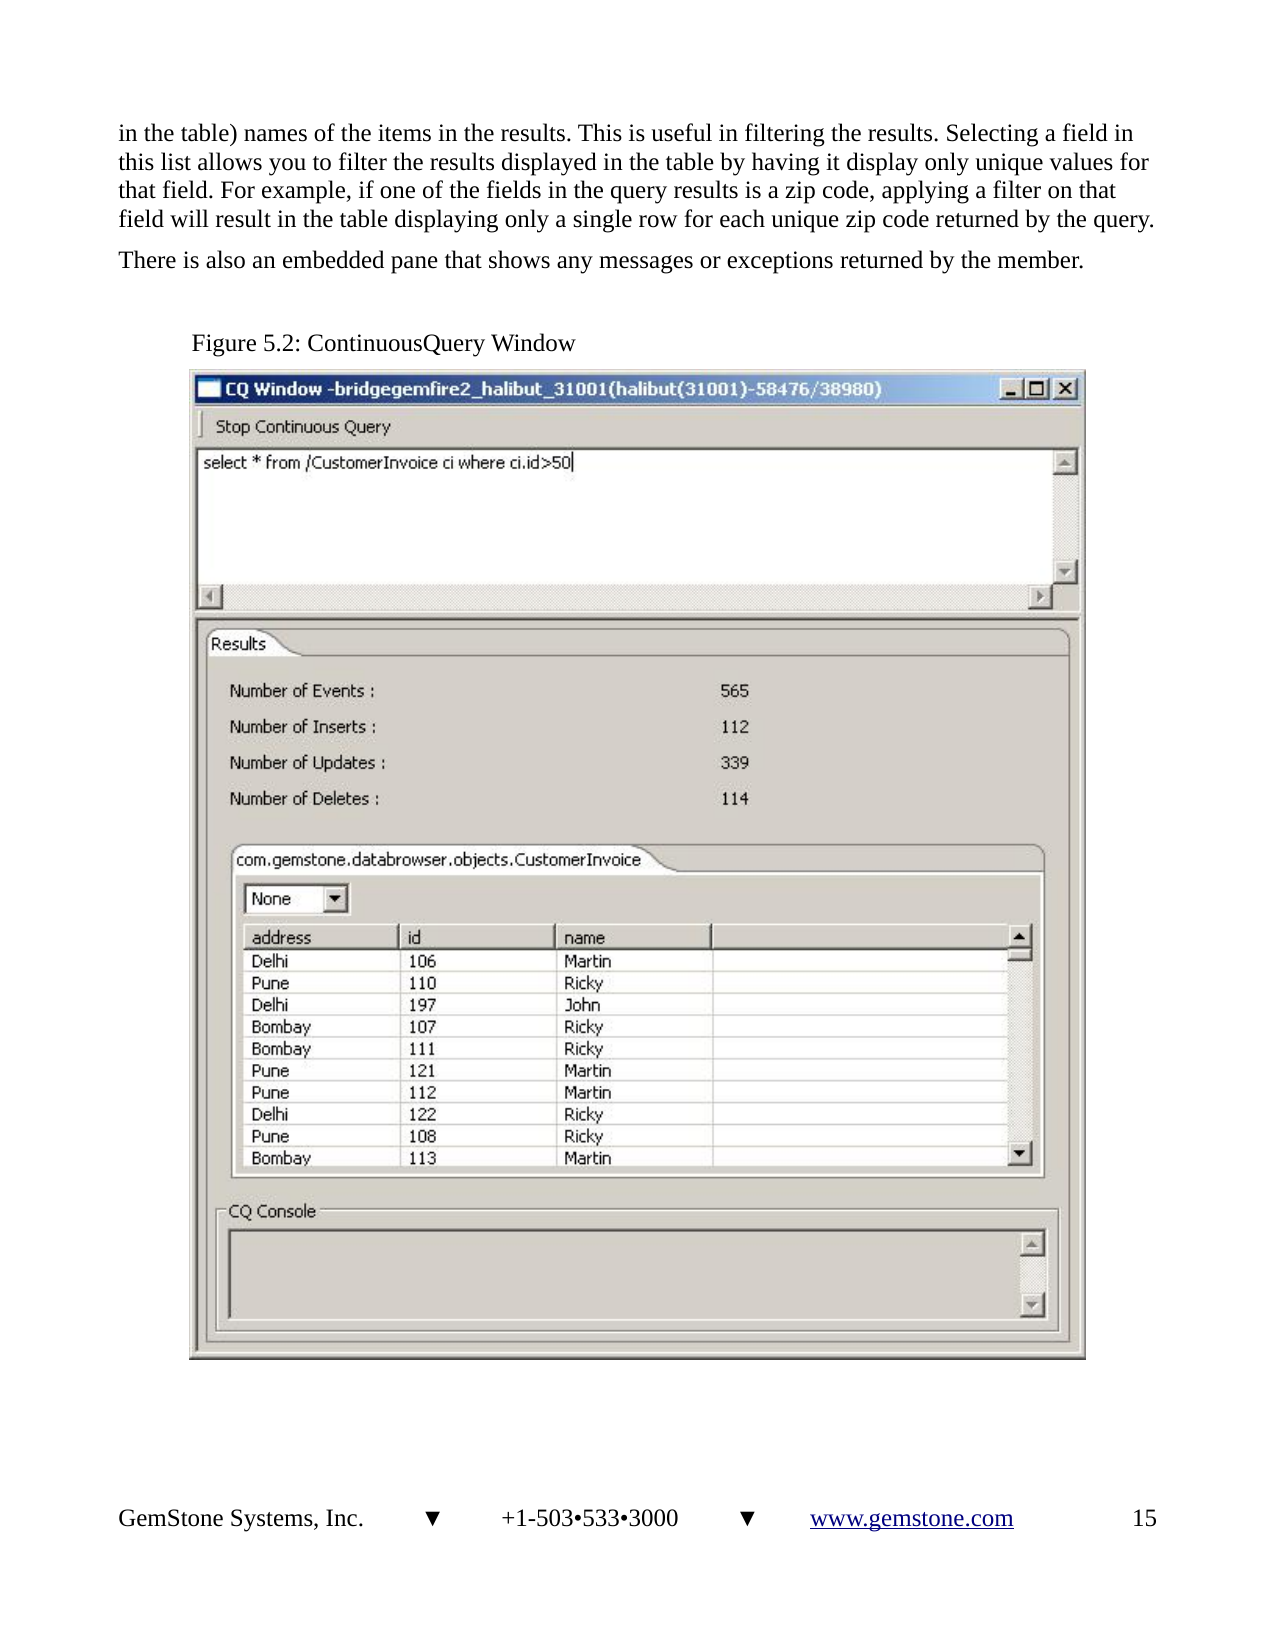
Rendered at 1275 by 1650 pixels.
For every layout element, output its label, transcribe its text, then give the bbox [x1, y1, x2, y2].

text in the table) names of the items in the results. This is useful in filtering the results. Selecting a field in this list allows you to filter the results displayed in the table by having it display only unique values for that field. For example, if one of the fields in the query results is a zip code, applying a filter on that field will result in the table displaying only a single row for each unique zip code returned by the query. [118, 118, 1157, 233]
text There is also an embedded pane that shows any messages or exceptions returned by the member. [118, 246, 1157, 274]
picture [189, 369, 1086, 1360]
text Figure 5.2: ContinuousQuery Window [191, 328, 1093, 357]
